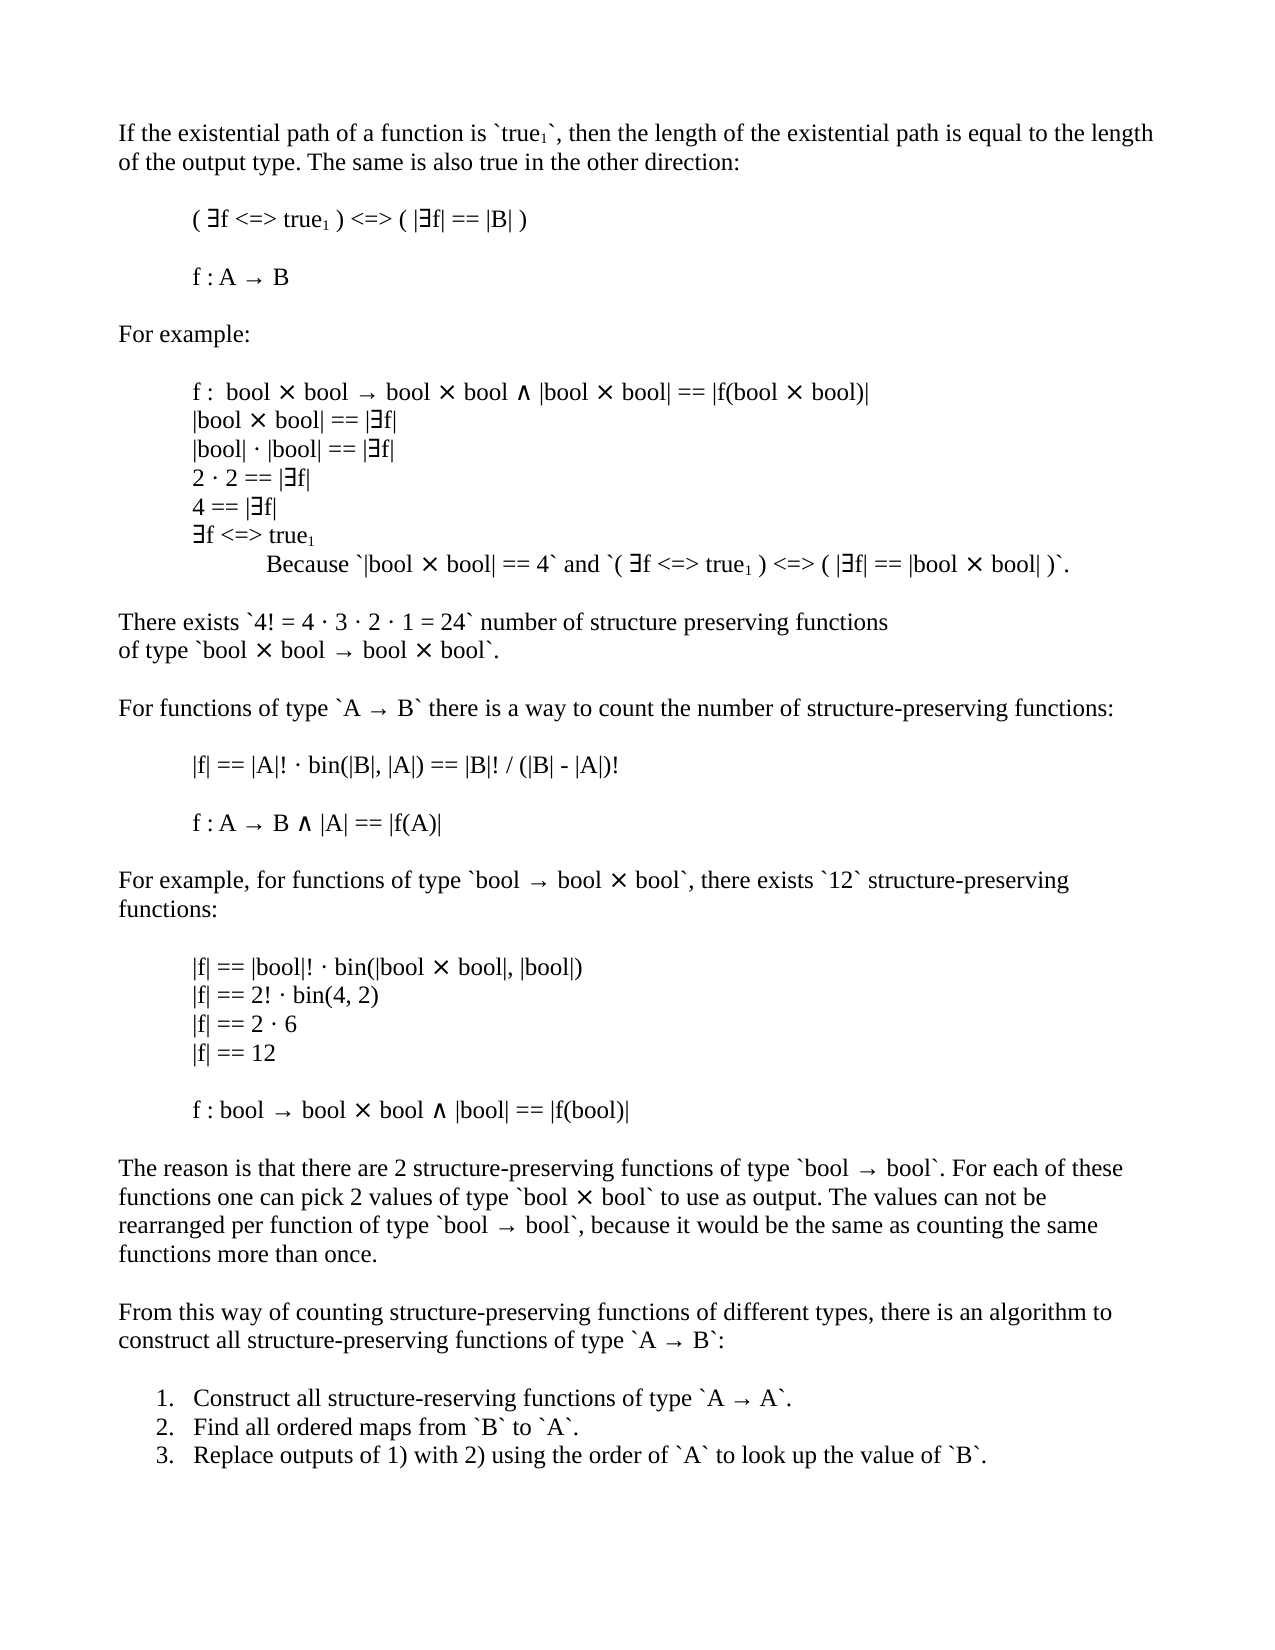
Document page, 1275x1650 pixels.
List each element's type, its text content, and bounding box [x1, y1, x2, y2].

text |f| == 2! · bin(4, 2) [118, 981, 1157, 1009]
text f : bool → bool ⨯ bool ∧ |bool| == |f(bool)| [118, 1096, 1157, 1124]
text f : A → B [118, 262, 1157, 291]
text ∃f <=> true1 [118, 521, 1157, 549]
text 2 · 2 == |∃f| [118, 463, 1157, 492]
text |bool| · |bool| == |∃f| [118, 434, 1157, 463]
text For functions of type `A → B` there is a way to count the number of structure-preserving functions: [118, 693, 1157, 722]
text f : A → B ∧ |A| == |f(A)| [118, 808, 1157, 837]
text From this way of counting structure-preserving functions of different types, there is an algorithm to construct all structure-preserving functions of type `A → B`: [118, 1297, 1157, 1354]
text For example, for functions of type `bool → bool ⨯ bool`, there exists `12` structure-preserving functions: [118, 866, 1157, 923]
list Construct all structure-reserving functions of type `A → A`. [156, 1383, 1157, 1412]
text |f| == 2 · 6 [118, 1009, 1157, 1038]
text |f| == 12 [118, 1038, 1157, 1067]
list Replace outputs of 1) with 2) using the order of `A` to look up the value of `B`. [156, 1441, 1157, 1469]
list Find all ordered maps from `B` to `A`. [156, 1412, 1157, 1441]
text If the existential path of a function is `true1`, then the length of the existential path is equal to the length of the output type. The same is also true in the other direction: [118, 118, 1157, 176]
text Because `|bool ⨯ bool| == 4` and `( ∃f <=> true1 ) <=> ( |∃f| == |bool ⨯ bool| )`. [118, 549, 1157, 578]
text For example: [118, 319, 1157, 348]
text ( ∃f <=> true1 ) <=> ( |∃f| == |B| ) [118, 204, 1157, 233]
text f : bool ⨯ bool → bool ⨯ bool ∧ |bool ⨯ bool| == |f(bool ⨯ bool)| [118, 377, 1157, 406]
text |f| == |A|! · bin(|B|, |A|) == |B|! / (|B| - |A|)! [118, 751, 1157, 779]
text 4 == |∃f| [118, 492, 1157, 521]
text There exists `4! = 4 · 3 · 2 · 1 = 24` number of structure preserving functions of type `bool ⨯ bool → bool ⨯ bool`. [118, 607, 1157, 664]
text The reason is that there are 2 structure-preserving functions of type `bool → bool`. For each of these functions one can pick 2 values of type `bool ⨯ bool` to use as output. The values can not be rearranged per function of type `bool → bool`, because it would be the same as counting the same functions more than once. [118, 1153, 1157, 1268]
text |bool ⨯ bool| == |∃f| [118, 406, 1157, 434]
text |f| == |bool|! · bin(|bool ⨯ bool|, |bool|) [118, 952, 1157, 981]
